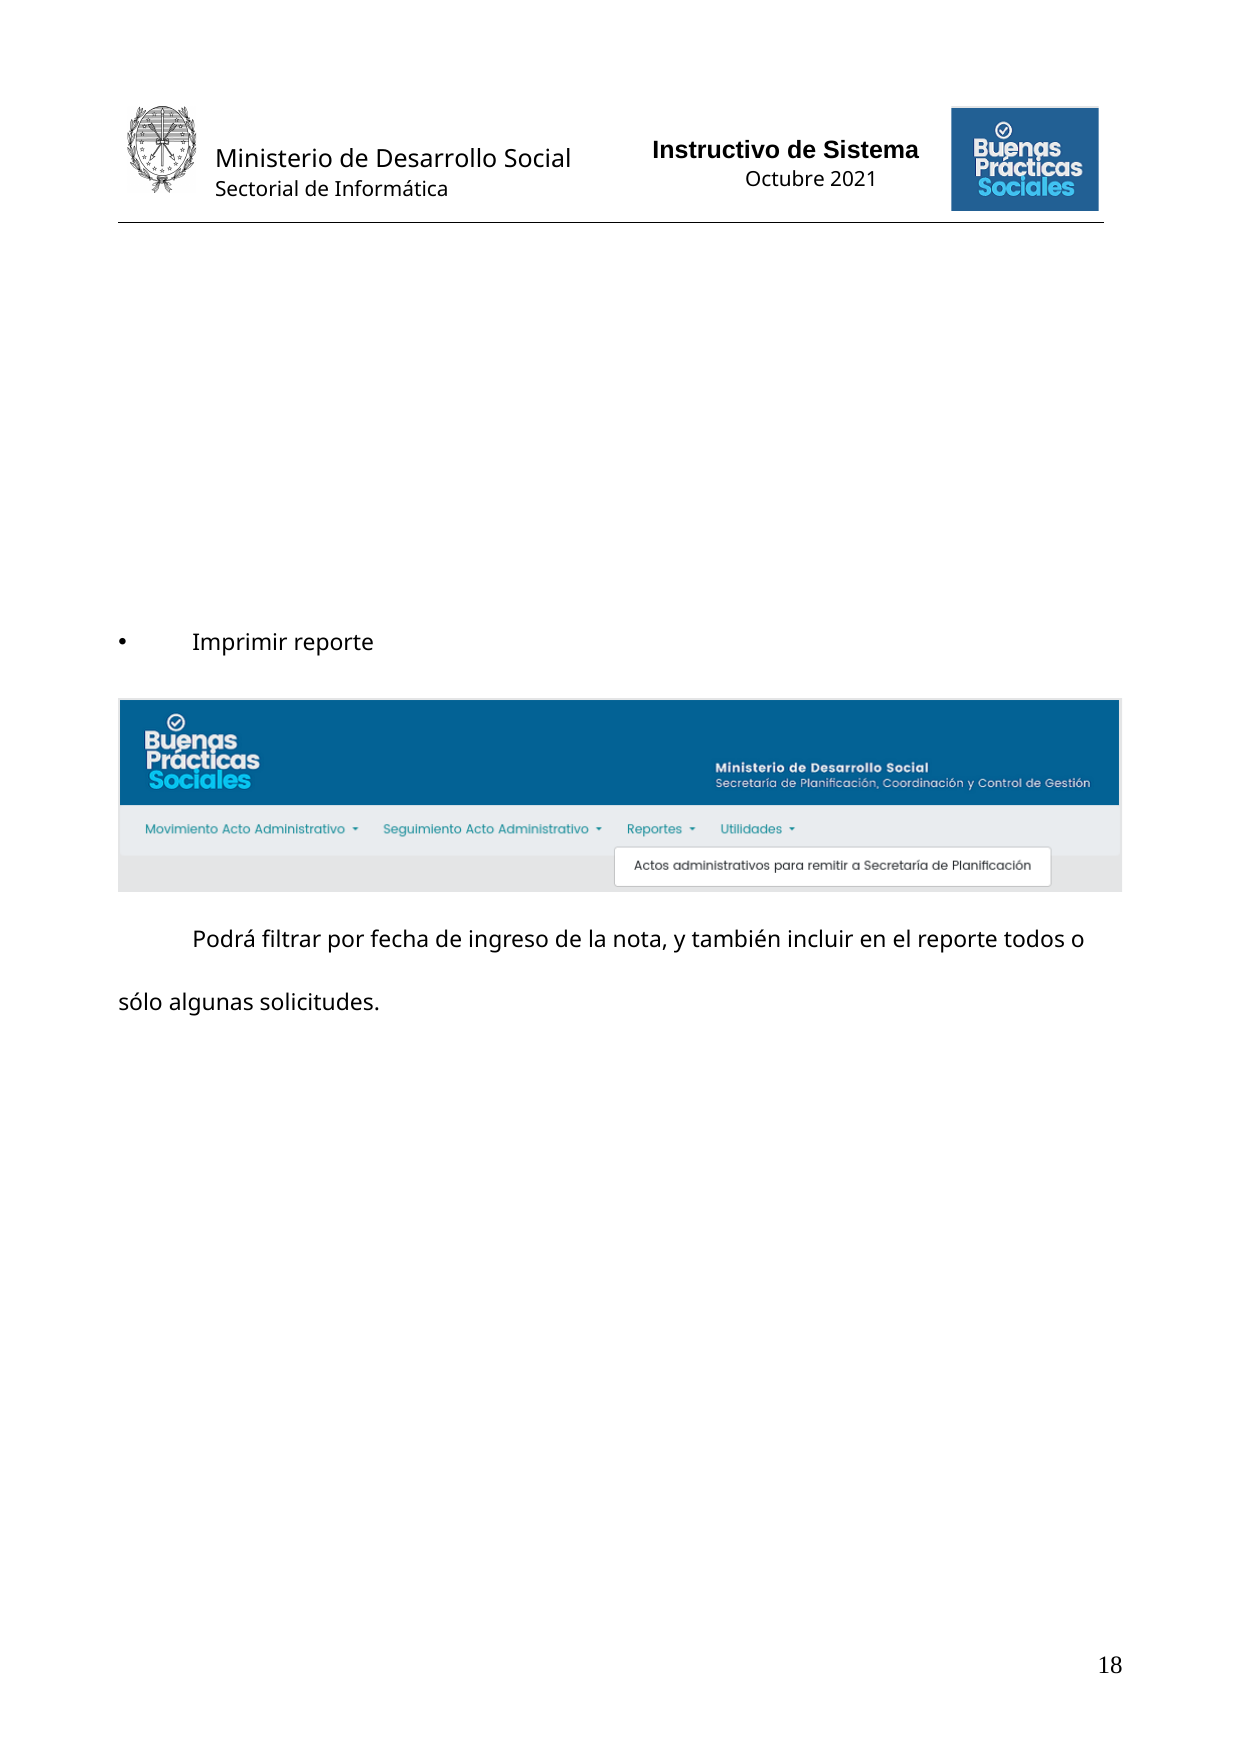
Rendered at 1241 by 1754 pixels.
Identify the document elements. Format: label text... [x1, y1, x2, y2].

picture [118, 698, 1123, 892]
text [118, 688, 1122, 698]
text Podrá filtrar por fecha de ingreso de la nota, y también incluir en el reporte todos o sólo algunas solicitudes. [118, 892, 1122, 1017]
list Imprimir reporte [118, 626, 1122, 657]
picture [127, 106, 197, 193]
